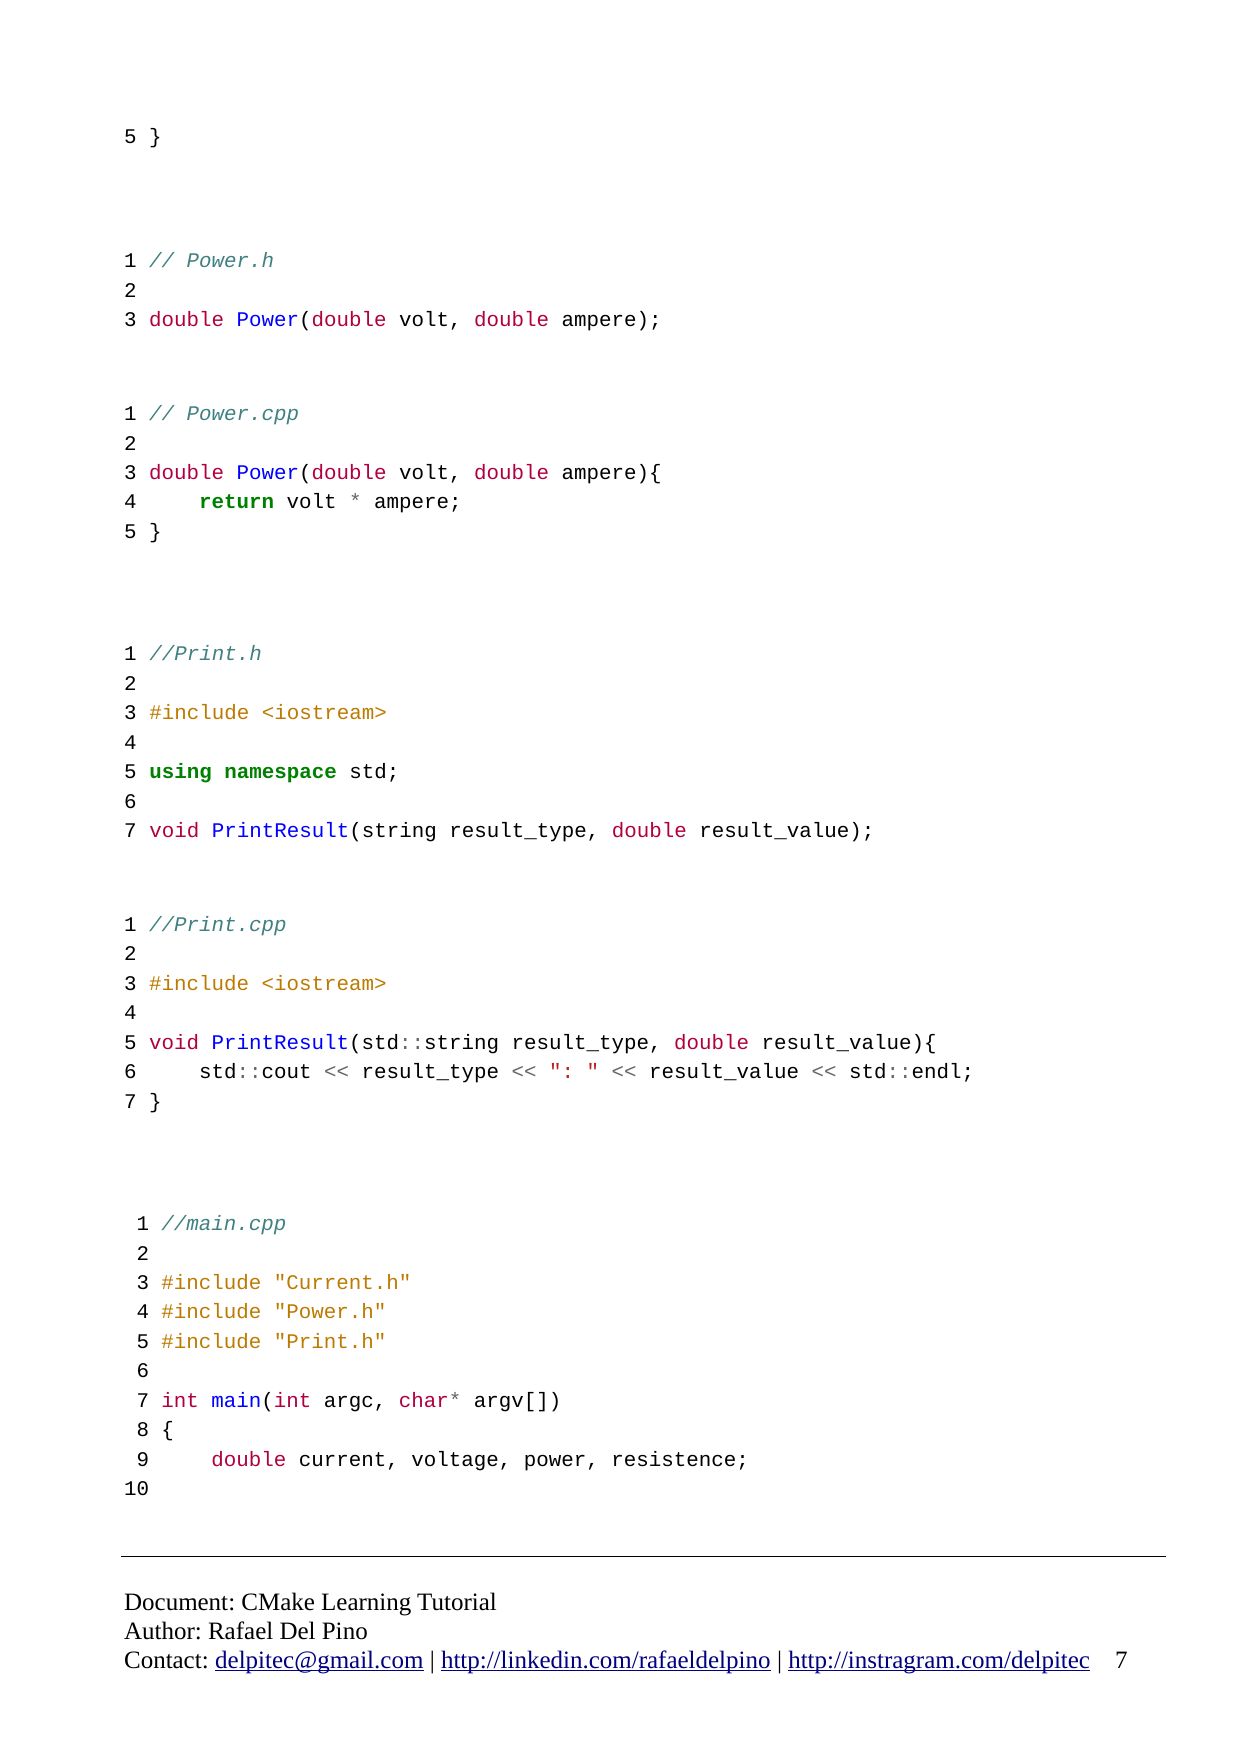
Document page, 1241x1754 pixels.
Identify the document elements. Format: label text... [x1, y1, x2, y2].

table_header // Power.h double Power(double volt, double ampere); [146, 248, 1166, 371]
table_header 1 2 3 4 5 6 7 [121, 640, 146, 882]
table_header //Print.h #include <iostream> using namespace std; void PrintResult(string result_type, double result_value); [146, 640, 1173, 882]
table_header 1 2 3 4 5 [121, 400, 146, 583]
table_header 1 2 3 [121, 248, 146, 371]
table_header 1 2 3 4 5 6 7 8 9 10 [121, 1210, 158, 1511]
table_header } [146, 121, 1166, 190]
table_header //Print.cpp #include <iostream> void PrintResult(std::string result_type, double result_value){ std::cout << result_type << ": " << result_value << std::endl; } [146, 911, 1166, 1153]
table_header 5 [121, 121, 146, 190]
table_header 1 2 3 4 5 6 7 [121, 911, 146, 1153]
table_header // Power.cpp double Power(double volt, double ampere){ return volt * ampere; } [146, 400, 1166, 583]
table_header //main.cpp #include "Current.h" #include "Power.h" #include "Print.h" int main(int argc, char* argv[]) { double current, voltage, power, resistence; [158, 1210, 1166, 1511]
